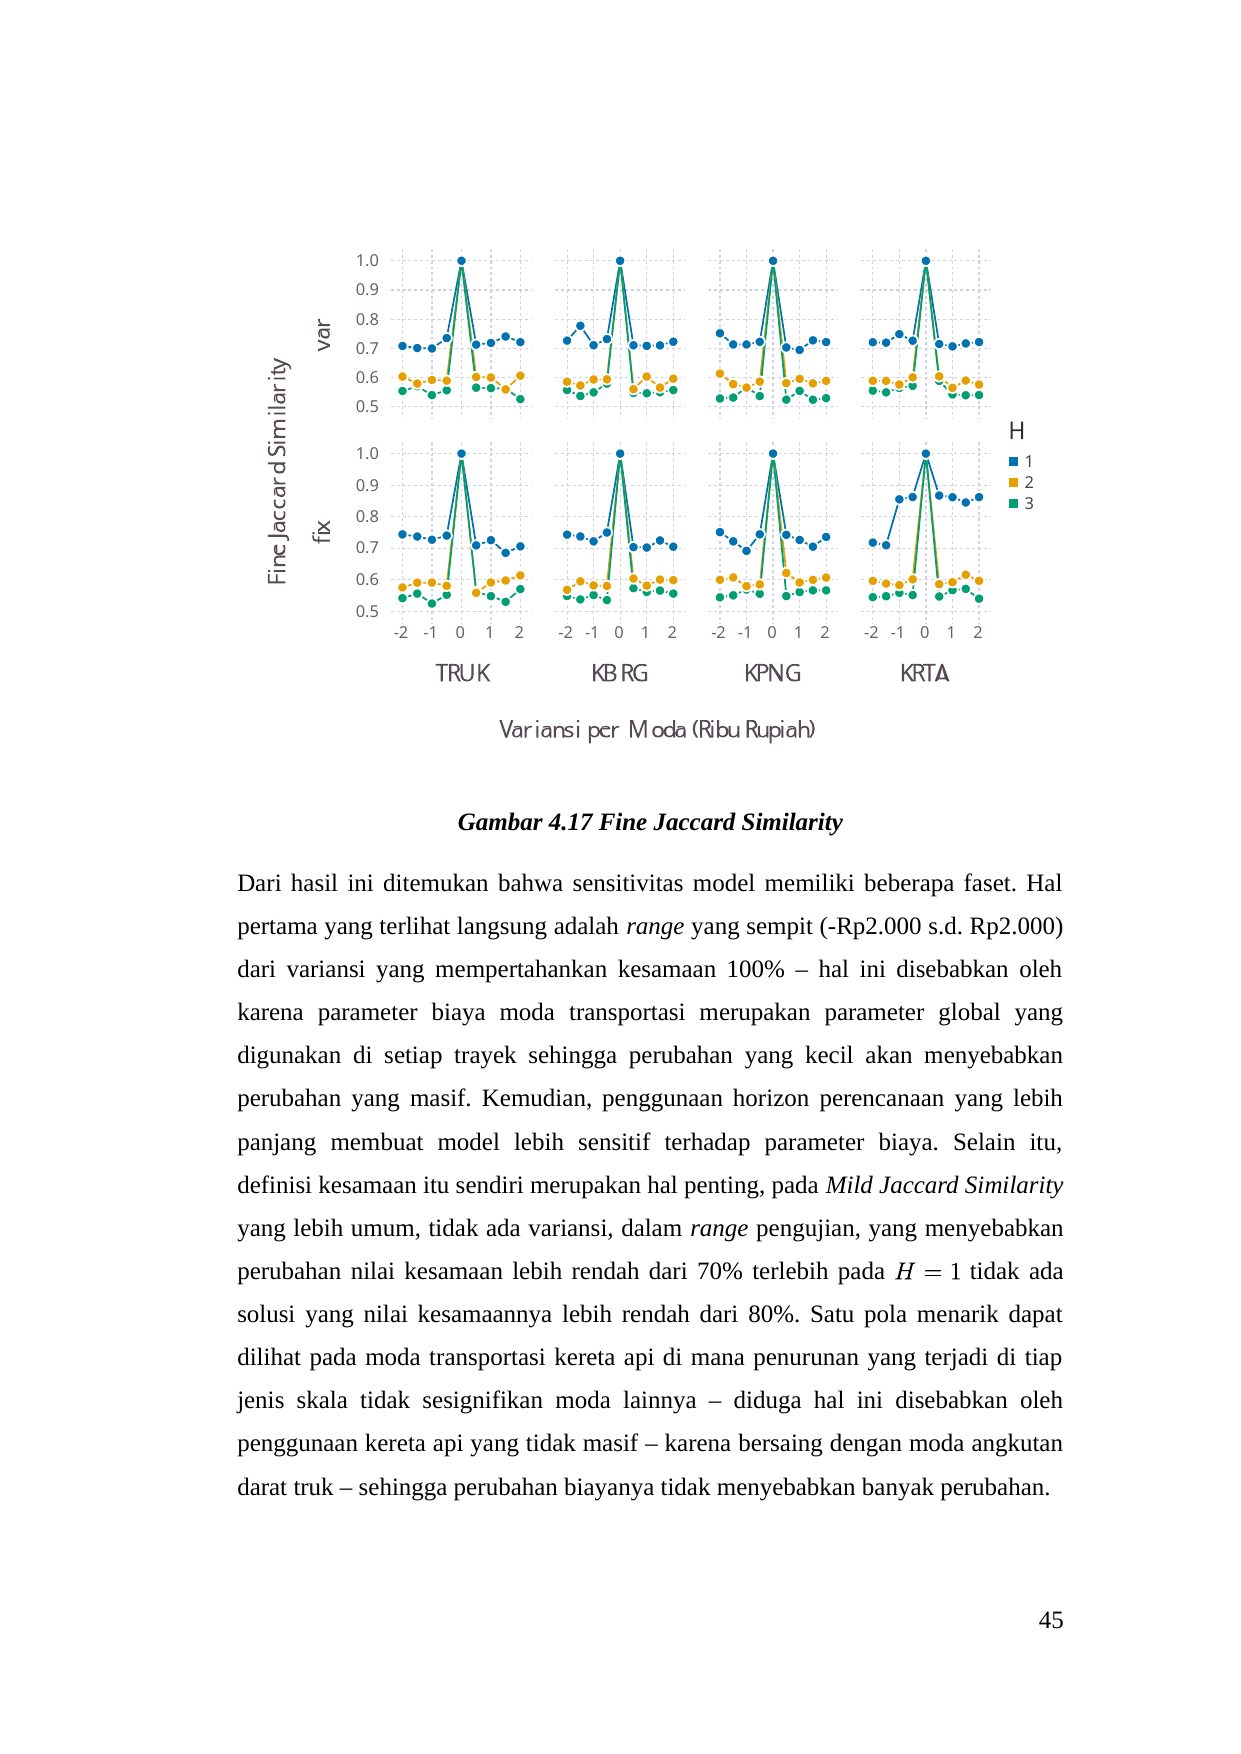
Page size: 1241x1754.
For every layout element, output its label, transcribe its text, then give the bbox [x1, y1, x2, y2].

text [237, 177, 1063, 207]
text Dari hasil ini ditemukan bahwa sensitivitas model memiliki beberapa faset. Hal pertama yang terlihat langsung adalah range yang sempit (-Rp2.000 s.d. Rp2.000) dari variansi yang mempertahankan kesamaan 100% – hal ini disebabkan oleh karena parameter biaya moda transportasi merupakan parameter global yang digunakan di setiap trayek sehingga perubahan yang kecil akan menyebabkan perubahan yang masif. Kemudian, penggunaan horizon perencanaan yang lebih panjang membuat model lebih sensitif terhadap parameter biaya. Selain itu, definisi kesamaan itu sendiri merupakan hal penting, pada Mild Jaccard Similarity yang lebih umum, tidak ada variansi, dalam range pengujian, yang menyebabkan perubahan nilai kesamaan lebih rendah dari 70% terlebih pada tidak ada solusi yang nilai kesamaannya lebih rendah dari 80%. Satu pola menarik dapat dilihat pada moda transportasi kereta api di mana penurunan yang terjadi di tiap jenis skala tidak sesignifikan moda lainnya – diduga hal ini disebabkan oleh penggunaan kereta api yang tidak masif – karena bersaing dengan moda angkutan darat truk – sehingga perubahan biayanya tidak menyebabkan banyak perubahan. [237, 836, 1063, 1500]
text Gambar 4.17 Fine Jaccard Similarity [237, 207, 1063, 836]
